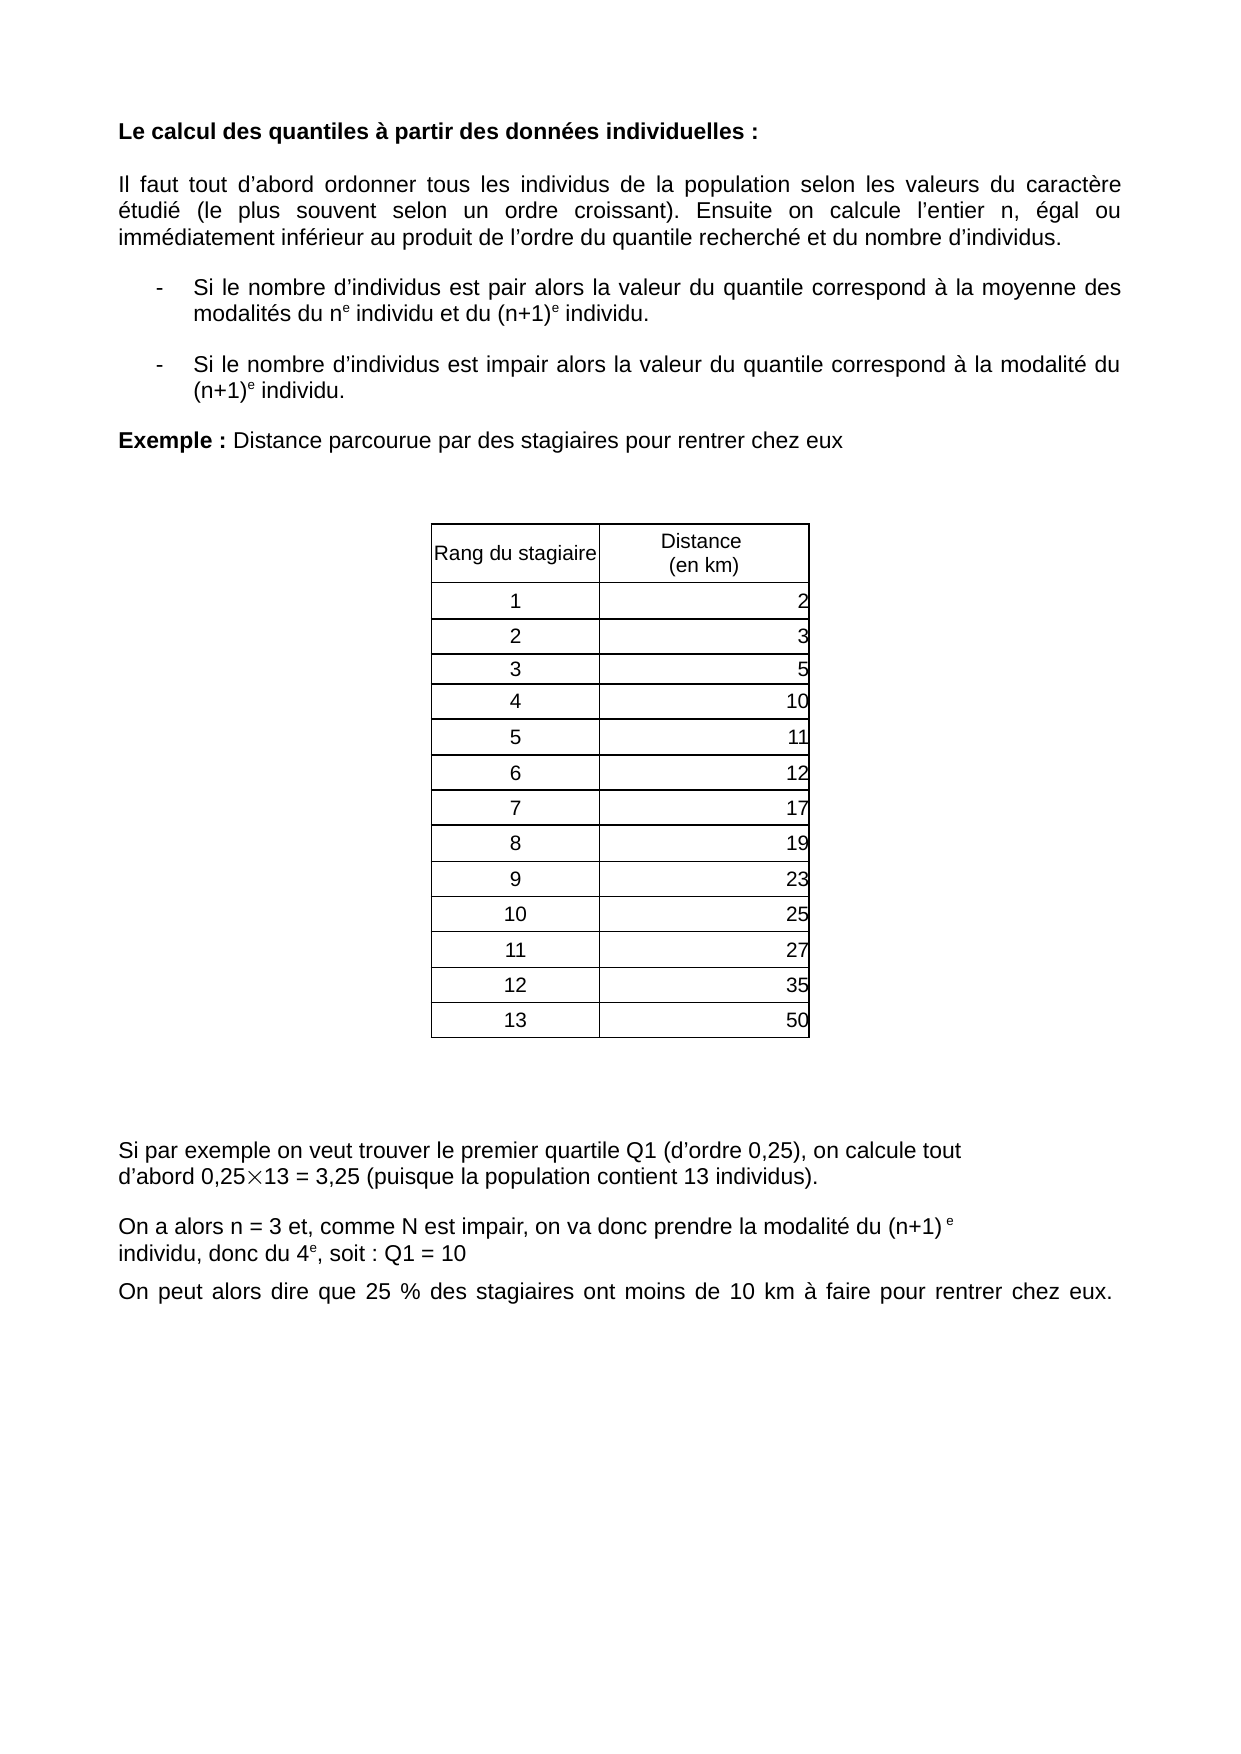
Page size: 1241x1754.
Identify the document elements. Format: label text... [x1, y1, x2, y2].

table_cell 11 [600, 720, 808, 754]
table_cell 11 [432, 932, 599, 967]
table_cell 50 [600, 1003, 808, 1037]
table_cell 5 [432, 720, 599, 754]
table_cell 19 [600, 826, 808, 861]
table_cell 23 [600, 862, 808, 896]
table_cell 27 [600, 932, 808, 967]
table_cell 7 [432, 791, 599, 824]
table_cell 10 [432, 897, 599, 931]
table_cell 8 [432, 826, 599, 861]
list Si le nombre d’individus est pair alors la valeur du quantile correspond à la moyenne des modalités du ne individu et du (n+1)e individu. [156, 274, 1122, 327]
table_cell 2 [432, 620, 599, 653]
table_cell 12 [432, 968, 599, 1002]
table_cell 6 [432, 756, 599, 789]
table_cell 1 [432, 583, 599, 618]
table_cell 3 [600, 620, 808, 653]
table_cell 2 [600, 583, 808, 618]
table_cell 25 [600, 897, 808, 931]
table_cell 17 [600, 791, 808, 824]
text On peut alors dire que 25 % des stagiaires ont moins de 10 km à faire pour rentrer chez eux. [118, 1278, 1114, 1304]
text Si par exemple on veut trouver le premier quartile Q1 (d’ordre 0,25), on calcule tout d’abord 0,2513 = 3,25 (puisque la population contient 13 individus). [118, 1137, 1034, 1189]
list Si le nombre d’individus est impair alors la valeur du quantile correspond à la modalité du (n+1)e individu. [156, 351, 1122, 403]
table_cell 13 [432, 1003, 599, 1037]
text Exemple : Distance parcourue par des stagiaires pour rentrer chez eux [118, 427, 1122, 453]
table_cell 3 [432, 655, 599, 683]
text Il faut tout d’abord ordonner tous les individus de la population selon les valeurs du caractère étudié (le plus souvent selon un ordre croissant). Ensuite on calcule l’entier n, égal ou immédiatement inférieur au produit de l’ordre du quantile recherché et du nombre d’individus. [118, 171, 1122, 250]
table_cell 4 [432, 685, 599, 718]
table_header Distance (en km) [600, 525, 808, 582]
text On a alors n = 3 et, comme N est impair, on va donc prendre la modalité du (n+1) e individu, donc du 4e, soit : Q1 = 10 [118, 1213, 1034, 1266]
table_header Rang du stagiaire [432, 525, 599, 582]
table_cell 10 [600, 685, 808, 718]
text Le calcul des quantiles à partir des données individuelles : [118, 118, 1122, 144]
table_cell 5 [600, 655, 808, 683]
table_cell 9 [432, 862, 599, 896]
table_cell 12 [600, 756, 808, 789]
table_cell 35 [600, 968, 808, 1002]
